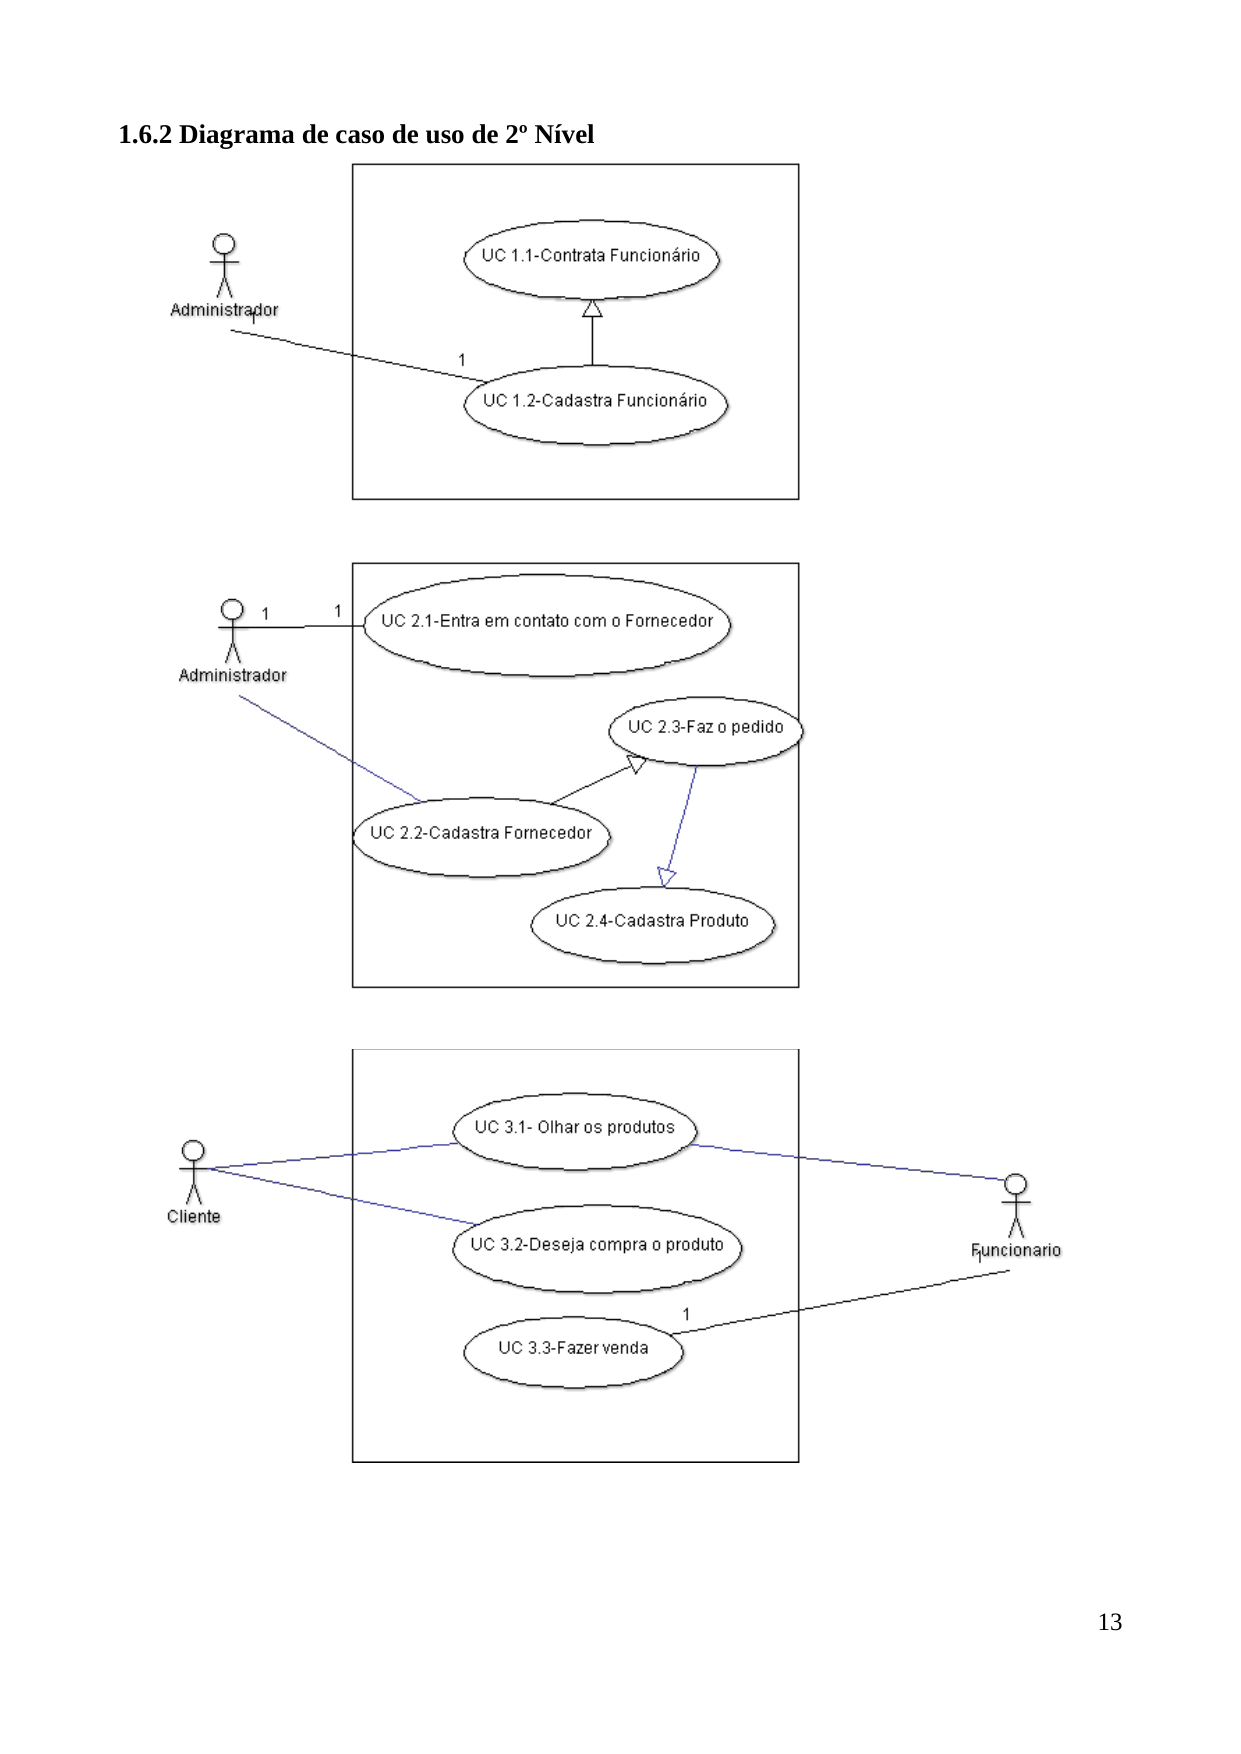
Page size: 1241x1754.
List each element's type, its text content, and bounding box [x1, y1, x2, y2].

subtitle 1.6.2 Diagrama de caso de uso de 2º Nível [118, 118, 1122, 149]
picture [118, 161, 1123, 503]
picture [118, 560, 1123, 991]
picture [118, 1049, 1123, 1463]
